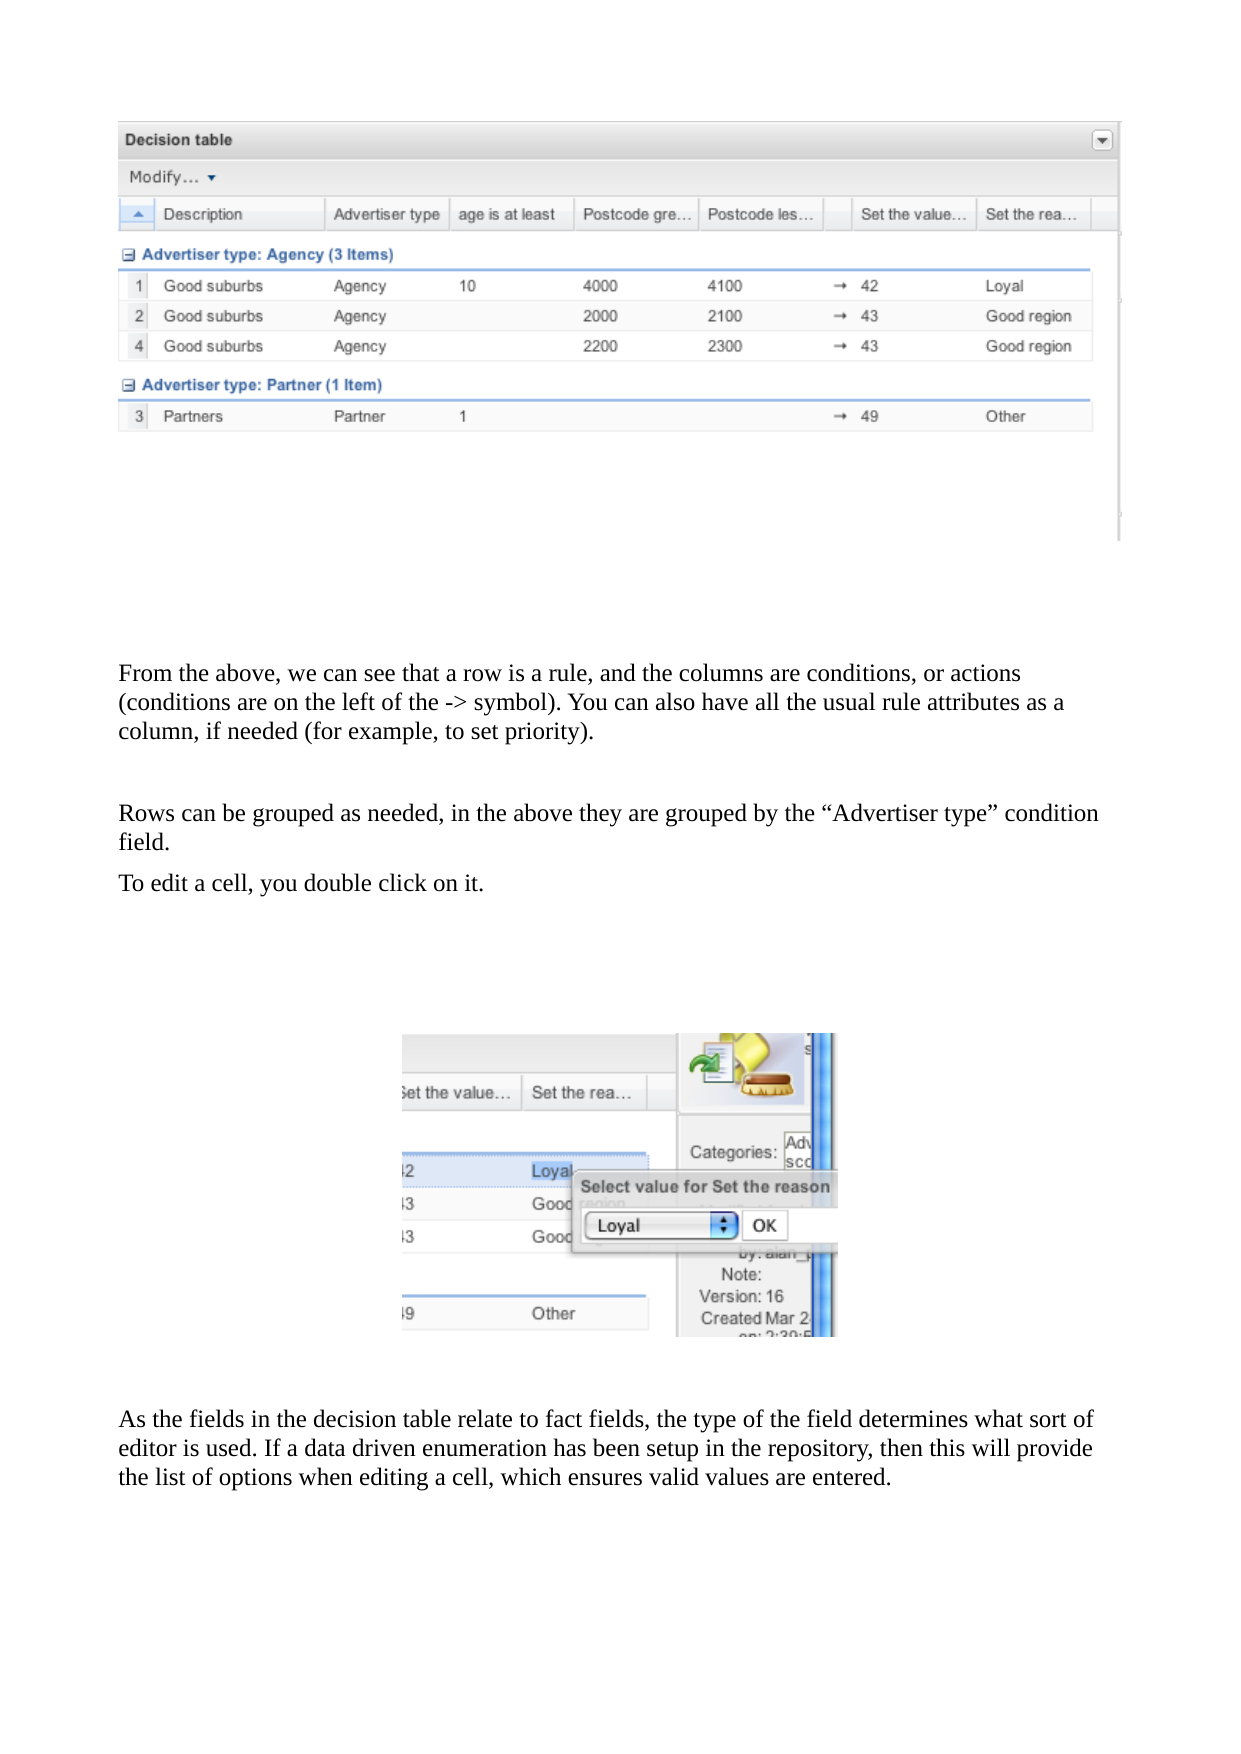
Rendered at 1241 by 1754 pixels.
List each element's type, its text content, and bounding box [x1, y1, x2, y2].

text From the above, we can see that a row is a rule, and the columns are conditions, or actions (conditions are on the left of the -> symbol). You can also have all the usual rule attributes as a column, if needed (for example, to set priority). [118, 658, 1122, 744]
text As the fields in the decision table relate to fact fields, the type of the field determines what sort of editor is used. If a data driven enumeration has been setup in the repository, then this will provide the list of options when editing a cell, which ensures valid values are entered. [118, 1404, 1122, 1491]
text To edit a cell, you double click on it. [118, 868, 1122, 897]
picture [402, 1033, 838, 1337]
text Rows can be grouped as needed, in the above they are grouped by the “Advertiser type” condition field. [118, 798, 1122, 856]
picture [118, 121, 1122, 541]
